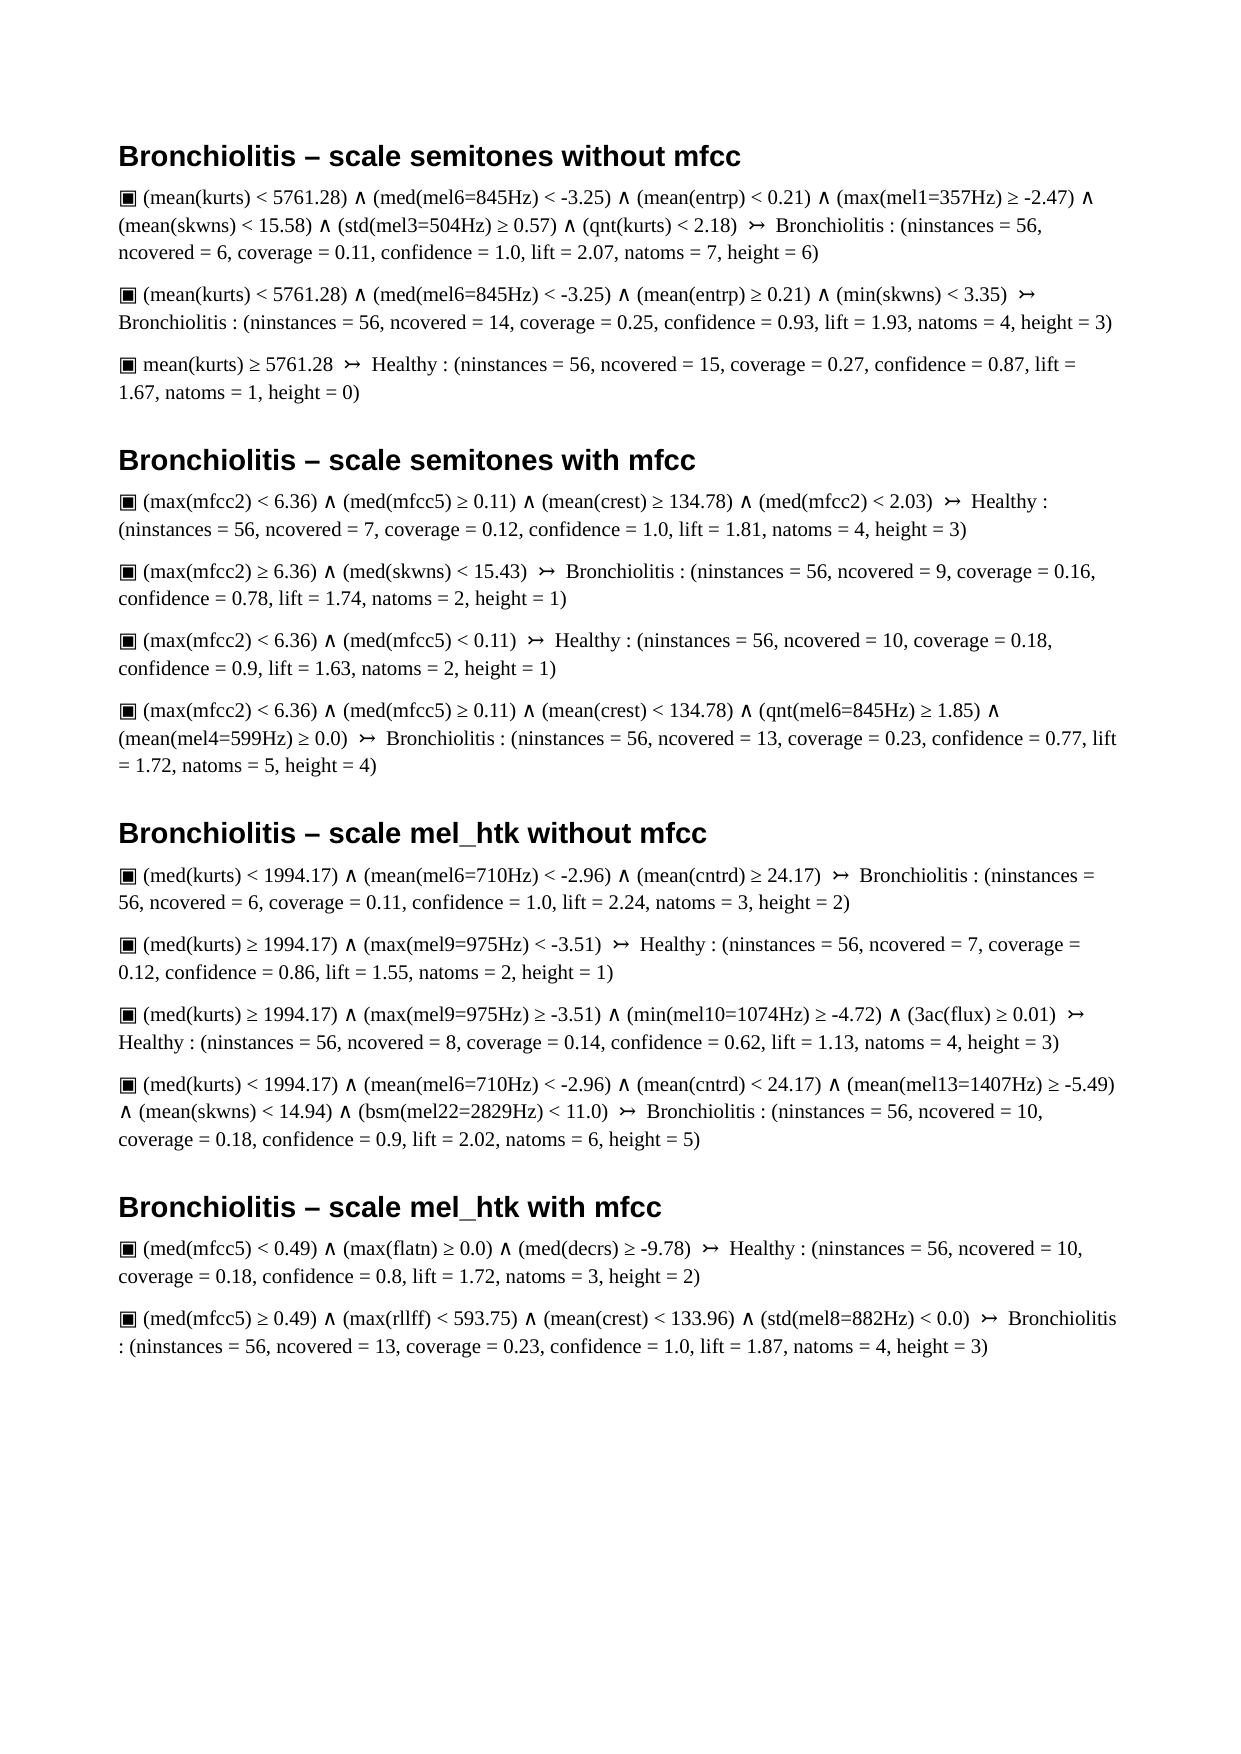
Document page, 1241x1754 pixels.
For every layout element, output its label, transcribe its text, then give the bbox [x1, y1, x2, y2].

text ▣ (max(mfcc2) < 6.36) ∧ (med(mfcc5) < 0.11) ↣ Healthy : (ninstances = 56, ncovered = 10, coverage = 0.18, confidence = 0.9, lift = 1.63, natoms = 2, height = 1) [118, 628, 1122, 680]
text ▣ (med(kurts) < 1994.17) ∧ (mean(mel6=710Hz) < -2.96) ∧ (mean(cntrd) ≥ 24.17) ↣ Bronchiolitis : (ninstances = 56, ncovered = 6, coverage = 0.11, confidence = 1.0, lift = 2.24, natoms = 3, height = 2) [118, 862, 1122, 914]
subtitle Bronchiolitis – scale semitones with mfcc [118, 443, 1122, 476]
subtitle Bronchiolitis – scale semitones without mfcc [118, 139, 1122, 172]
text ▣ (max(mfcc2) < 6.36) ∧ (med(mfcc5) ≥ 0.11) ∧ (mean(crest) ≥ 134.78) ∧ (med(mfcc2) < 2.03) ↣ Healthy : (ninstances = 56, ncovered = 7, coverage = 0.12, confidence = 1.0, lift = 1.81, natoms = 4, height = 3) [118, 489, 1122, 541]
text ▣ (max(mfcc2) < 6.36) ∧ (med(mfcc5) ≥ 0.11) ∧ (mean(crest) < 134.78) ∧ (qnt(mel6=845Hz) ≥ 1.85) ∧ (mean(mel4=599Hz) ≥ 0.0) ↣ Bronchiolitis : (ninstances = 56, ncovered = 13, coverage = 0.23, confidence = 0.77, lift = 1.72, natoms = 5, height = 4) [118, 698, 1122, 777]
text ▣ (med(mfcc5) ≥ 0.49) ∧ (max(rllff) < 593.75) ∧ (mean(crest) < 133.96) ∧ (std(mel8=882Hz) < 0.0) ↣ Bronchiolitis : (ninstances = 56, ncovered = 13, coverage = 0.23, confidence = 1.0, lift = 1.87, natoms = 4, height = 3) [118, 1306, 1122, 1358]
text ▣ (med(kurts) ≥ 1994.17) ∧ (max(mel9=975Hz) < -3.51) ↣ Healthy : (ninstances = 56, ncovered = 7, coverage = 0.12, confidence = 0.86, lift = 1.55, natoms = 2, height = 1) [118, 932, 1122, 984]
subtitle Bronchiolitis – scale mel_htk with mfcc [118, 1190, 1122, 1224]
text ▣ (mean(kurts) < 5761.28) ∧ (med(mel6=845Hz) < -3.25) ∧ (mean(entrp) < 0.21) ∧ (max(mel1=357Hz) ≥ -2.47) ∧ (mean(skwns) < 15.58) ∧ (std(mel3=504Hz) ≥ 0.57) ∧ (qnt(kurts) < 2.18) ↣ Bronchiolitis : (ninstances = 56, ncovered = 6, coverage = 0.11, confidence = 1.0, lift = 2.07, natoms = 7, height = 6) [118, 185, 1122, 264]
text ▣ (med(kurts) < 1994.17) ∧ (mean(mel6=710Hz) < -2.96) ∧ (mean(cntrd) < 24.17) ∧ (mean(mel13=1407Hz) ≥ -5.49) ∧ (mean(skwns) < 14.94) ∧ (bsm(mel22=2829Hz) < 11.0) ↣ Bronchiolitis : (ninstances = 56, ncovered = 10, coverage = 0.18, confidence = 0.9, lift = 2.02, natoms = 6, height = 5) [118, 1072, 1122, 1151]
text ▣ mean(kurts) ≥ 5761.28 ↣ Healthy : (ninstances = 56, ncovered = 15, coverage = 0.27, confidence = 0.87, lift = 1.67, natoms = 1, height = 0) [118, 352, 1122, 404]
text ▣ (med(mfcc5) < 0.49) ∧ (max(flatn) ≥ 0.0) ∧ (med(decrs) ≥ -9.78) ↣ Healthy : (ninstances = 56, ncovered = 10, coverage = 0.18, confidence = 0.8, lift = 1.72, natoms = 3, height = 2) [118, 1236, 1122, 1288]
text ▣ (med(kurts) ≥ 1994.17) ∧ (max(mel9=975Hz) ≥ -3.51) ∧ (min(mel10=1074Hz) ≥ -4.72) ∧ (3ac(flux) ≥ 0.01) ↣ Healthy : (ninstances = 56, ncovered = 8, coverage = 0.14, confidence = 0.62, lift = 1.13, natoms = 4, height = 3) [118, 1002, 1122, 1054]
text ▣ (max(mfcc2) ≥ 6.36) ∧ (med(skwns) < 15.43) ↣ Bronchiolitis : (ninstances = 56, ncovered = 9, coverage = 0.16, confidence = 0.78, lift = 1.74, natoms = 2, height = 1) [118, 559, 1122, 610]
subtitle Bronchiolitis – scale mel_htk without mfcc [118, 816, 1122, 850]
text ▣ (mean(kurts) < 5761.28) ∧ (med(mel6=845Hz) < -3.25) ∧ (mean(entrp) ≥ 0.21) ∧ (min(skwns) < 3.35) ↣ Bronchiolitis : (ninstances = 56, ncovered = 14, coverage = 0.25, confidence = 0.93, lift = 1.93, natoms = 4, height = 3) [118, 282, 1122, 334]
